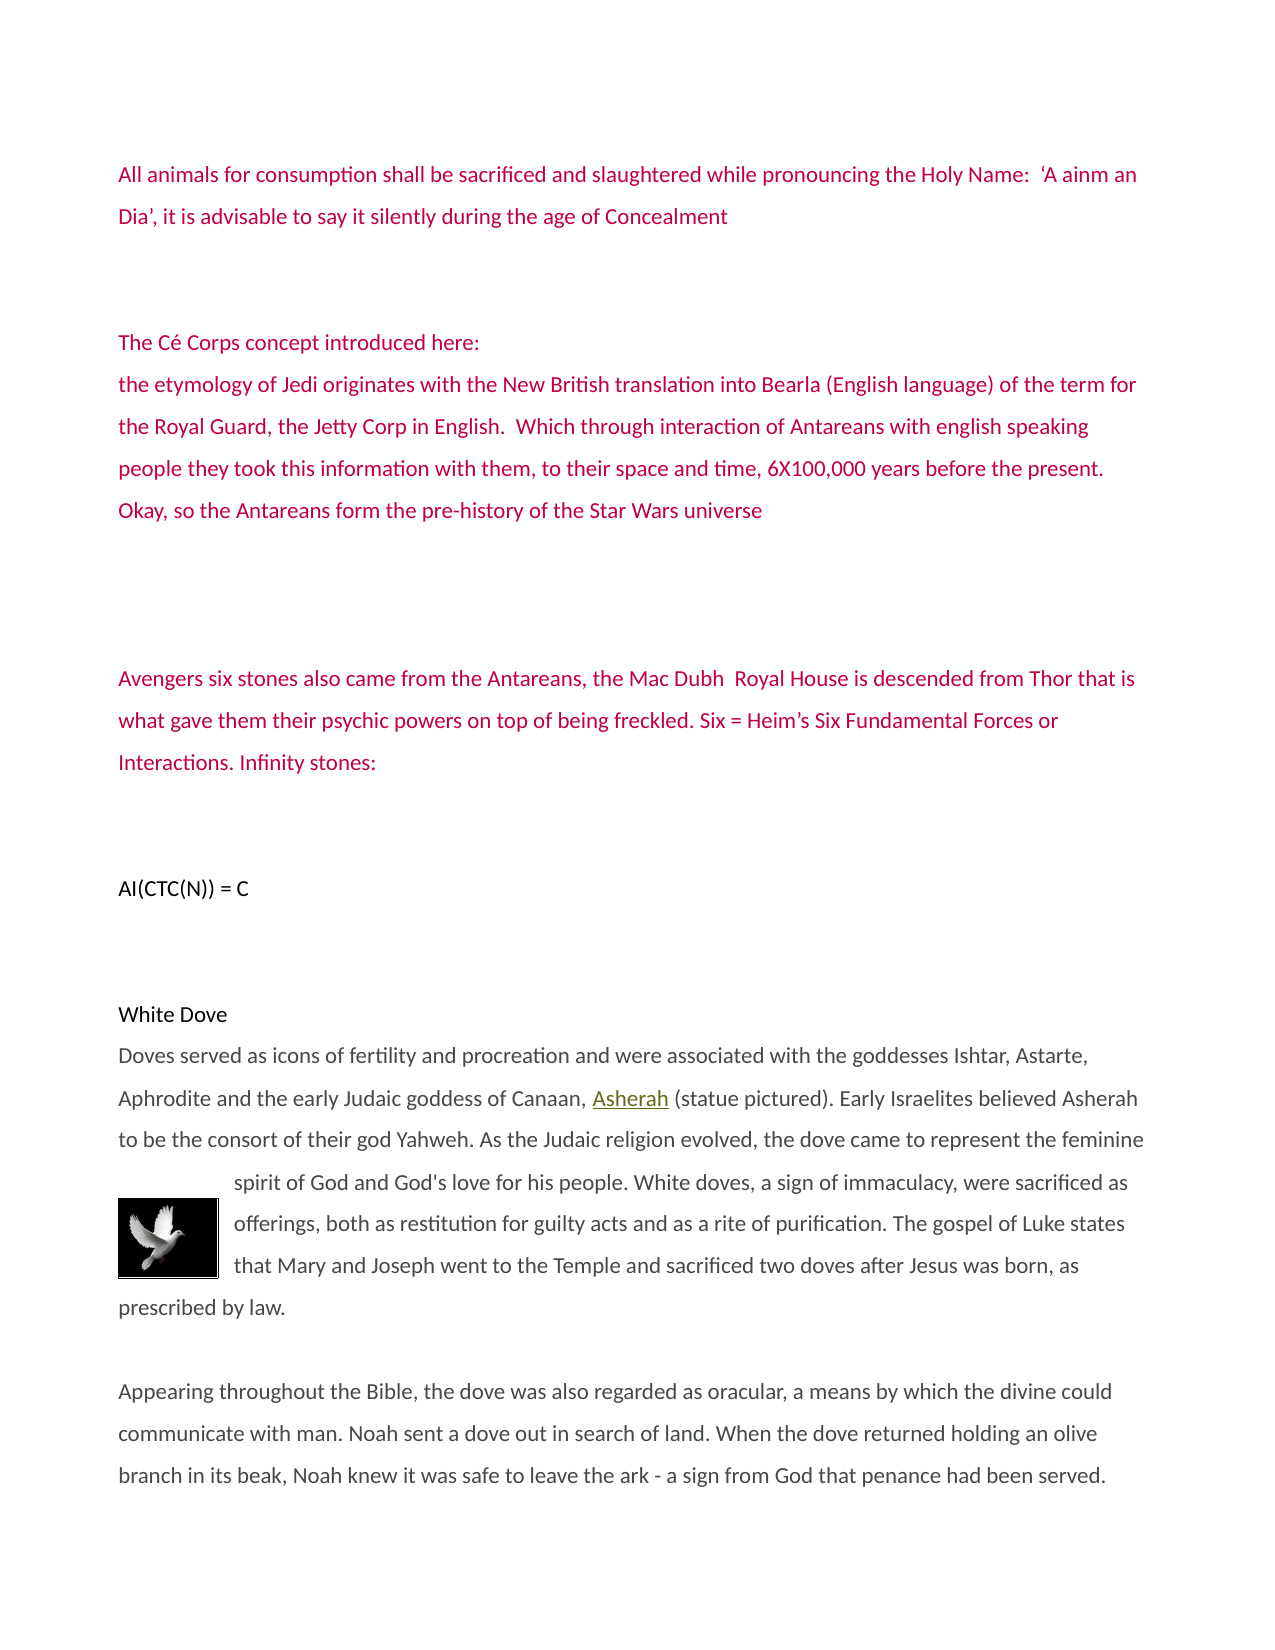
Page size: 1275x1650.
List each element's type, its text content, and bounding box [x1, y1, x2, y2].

picture [119, 1199, 218, 1278]
text Doves served as icons of fertility and procreation and were associated with the goddesses Ishtar, Astarte, Aphrodite and the early Judaic goddess of Canaan, Asherah (statue pictured). Early Israelites believed Asherah to be the consort of their god Yahweh. As the Judaic religion evolved, the dove came to represent the feminine spirit of God and God's love for his people. White doves, a sign of immaculacy, were sacrificed as offerings, both as restitution for guilty acts and as a rite of purification. The gospel of Luke states that Mary and Joseph went to the Temple and sacrificed two doves after Jesus was born, as prescribed by law. Appearing throughout the Bible, the dove was also regarded as oracular, a means by which the divine could communicate with man. Noah sent a dove out in search of land. When the dove returned holding an olive branch in its beak, Noah knew it was safe to leave the ark - a sign from God that penance had been served. [118, 1042, 1157, 1489]
text Avengers six stones also came from the Antareans, the Mac Dubh Royal House is descended from Thor that is what gave them their psychic powers on top of being freckled. Six = Heim’s Six Fundamental Forces or Interactions. Infinity stones: [118, 664, 1157, 776]
text the etymology of Jedi originates with the New British translation into Bearla (English language) of the term for the Royal Guard, the Jetty Corp in English. Which through interaction of Antareans with english speaking people they took this information with them, to their space and time, 6X100,000 years before the present. Okay, so the Antareans form the pre-history of the Star Wars universe [118, 370, 1157, 524]
text All animals for consumption shall be sacrificed and slaughtered while pronouncing the Holy Name: ‘A ainm an Dia’, it is advisable to say it silently during the age of Concealment [118, 160, 1157, 230]
text The Cé Corps concept introduced here: [118, 328, 1157, 356]
text AI(CTC(N)) = C [118, 874, 1157, 902]
text White Dove [118, 1000, 1157, 1028]
